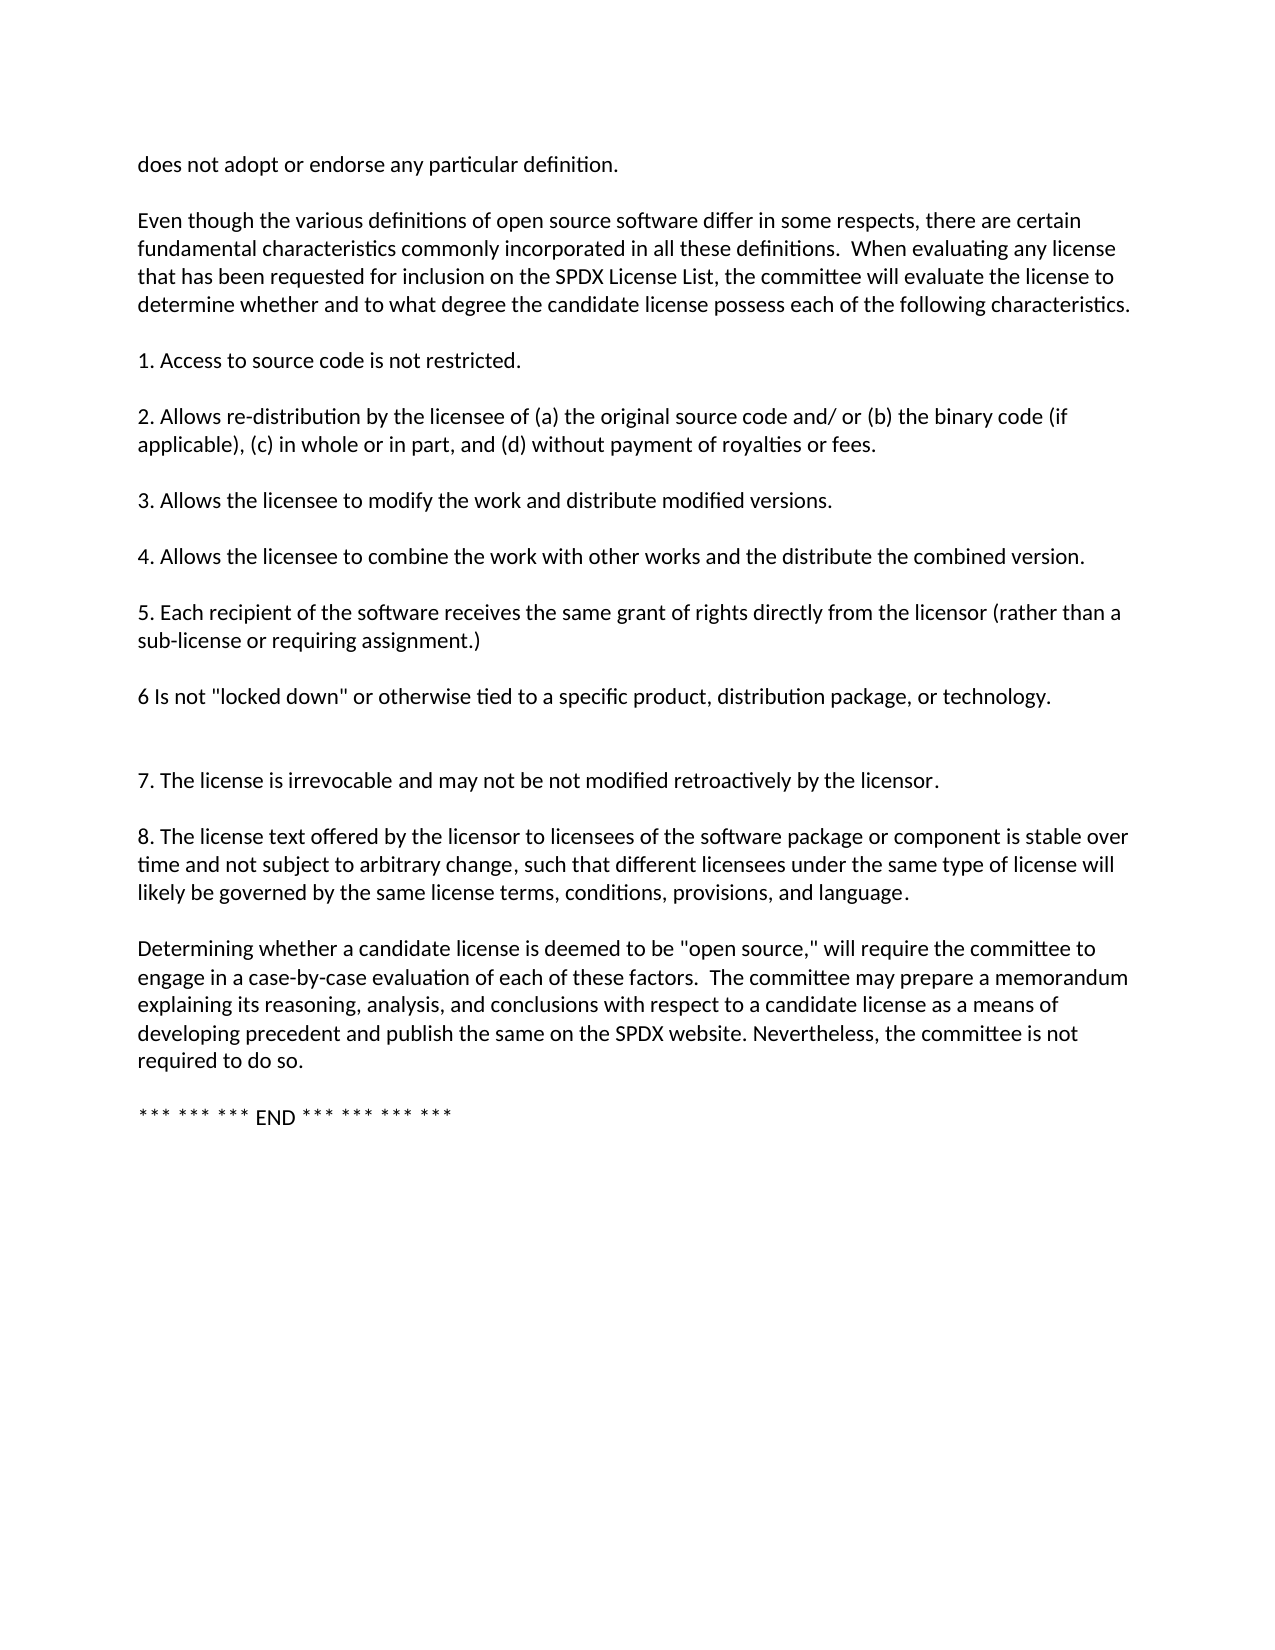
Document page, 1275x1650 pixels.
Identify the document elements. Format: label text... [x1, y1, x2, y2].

text 2. Allows re-distribution by the licensee of (a) the original source code and/ or (b) the binary code (if applicable), (c) in whole or in part, and (d) without payment of royalties or fees. [137, 402, 1138, 458]
text 3. Allows the licensee to modify the work and distribute modified versions. [137, 486, 1138, 514]
text 5. Each recipient of the software receives the same grant of rights directly from the licensor (rather than a sub-license or requiring assignment.) [137, 598, 1138, 654]
text 8. The license text offered by the licensor to licensees of the software package or component is stable over time and not subject to arbitrary change, such that different licensees under the same type of license will likely be governed by the same license terms, conditions, provisions, and language. [137, 822, 1138, 907]
text Even though the various definitions of open source software differ in some respects, there are certain fundamental characteristics commonly incorporated in all these definitions. When evaluating any license that has been requested for inclusion on the SPDX License List, the committee will evaluate the license to determine whether and to what degree the candidate license possess each of the following characteristics. [137, 206, 1138, 318]
text 1. Access to source code is not restricted. [137, 346, 1138, 374]
text Determining whether a candidate license is deemed to be "open source," will require the committee to engage in a case-by-case evaluation of each of these factors. The committee may prepare a memorandum explaining its reasoning, analysis, and conclusions with respect to a candidate license as a means of developing precedent and publish the same on the SPDX website. Nevertheless, the committee is not required to do so. [137, 934, 1138, 1075]
text 7. The license is irrevocable and may not be not modified retroactively by the licensor. [137, 766, 1138, 794]
text 6 Is not "locked down" or otherwise tied to a specific product, distribution package, or technology. [137, 682, 1138, 710]
text does not adopt or endorse any particular definition. [137, 150, 1138, 178]
text *** *** *** END *** *** *** *** [137, 1103, 1138, 1131]
text 4. Allows the licensee to combine the work with other works and the distribute the combined version. [137, 542, 1138, 570]
